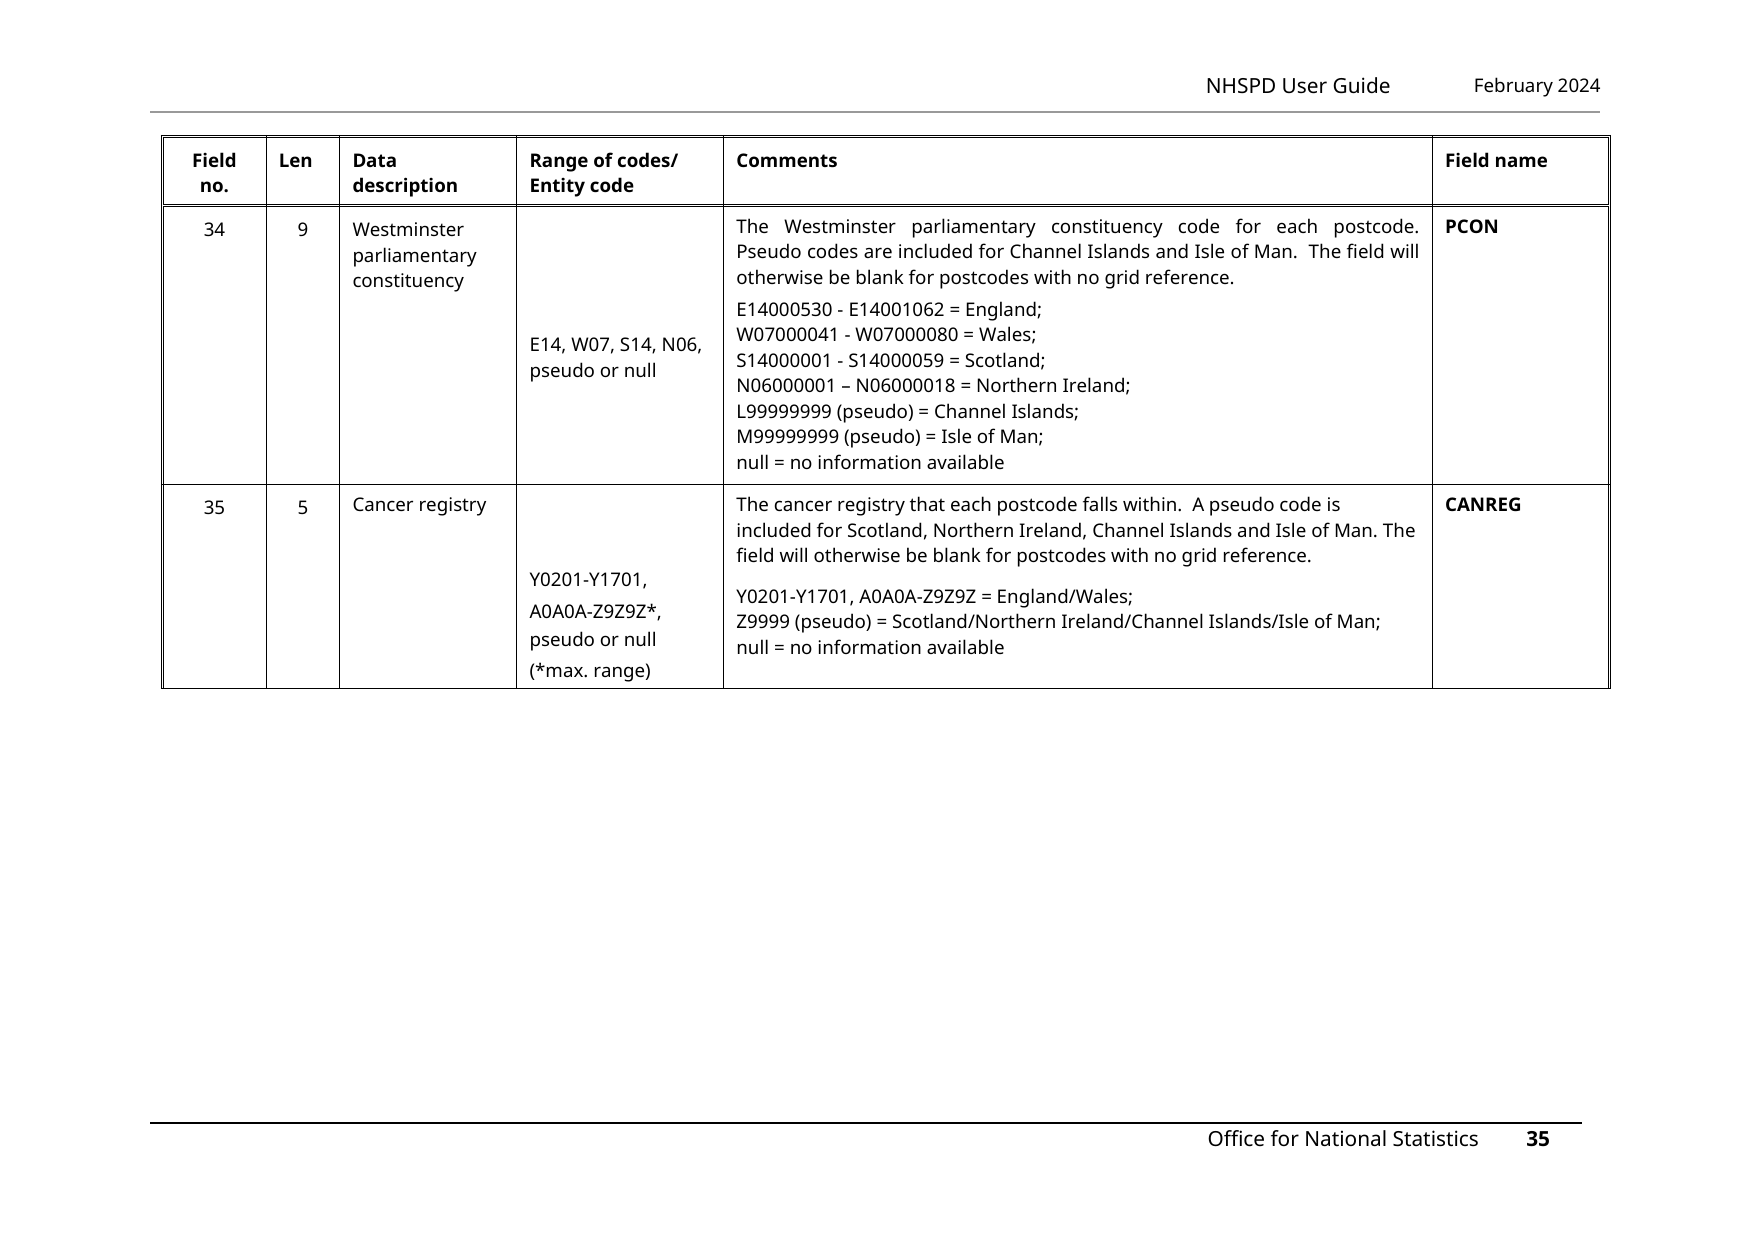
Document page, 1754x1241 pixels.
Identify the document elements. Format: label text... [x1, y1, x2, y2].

table_header Len [267, 138, 339, 204]
table_header Field no. [164, 138, 266, 204]
table_cell 35 [164, 485, 266, 688]
table_cell PCON [1433, 207, 1608, 484]
table_cell Westminster parliamentary constituency [340, 207, 516, 484]
table_cell Y0201-Y1701, A0A0A-Z9Z9Z*, pseudo or null (*max. range) [517, 485, 723, 688]
table_header Field name [1433, 138, 1608, 204]
table_header Data description [340, 138, 516, 204]
table_header Range of codes/ Entity code [517, 138, 723, 204]
table_cell The cancer registry that each postcode falls within. A pseudo code is included for Scotland, Northern Ireland, Channel Islands and Isle of Man. The field will otherwise be blank for postcodes with no grid reference. Y0201-Y1701, A0A0A-Z9Z9Z = England/Wales; Z9999 (pseudo) = Scotland/Northern Ireland/Channel Islands/Isle of Man; null = no information available [724, 485, 1432, 688]
table_cell 34 [164, 207, 266, 484]
table_cell 9 [267, 207, 339, 484]
table_header Comments [724, 138, 1432, 204]
table_cell The Westminster parliamentary constituency code for each postcode. Pseudo codes are included for Channel Islands and Isle of Man. The field will otherwise be blank for postcodes with no grid reference. E14000530 - E14001062 = England; W07000041 - W07000080 = Wales; S14000001 - S14000059 = Scotland; N06000001 – N06000018 = Northern Ireland; L99999999 (pseudo) = Channel Islands; M99999999 (pseudo) = Isle of Man; null = no information available [724, 207, 1432, 484]
table_cell E14, W07, S14, N06, pseudo or null [517, 207, 723, 484]
table_cell Cancer registry [340, 485, 516, 688]
table_cell 5 [267, 485, 339, 688]
table_cell CANREG [1433, 485, 1608, 688]
